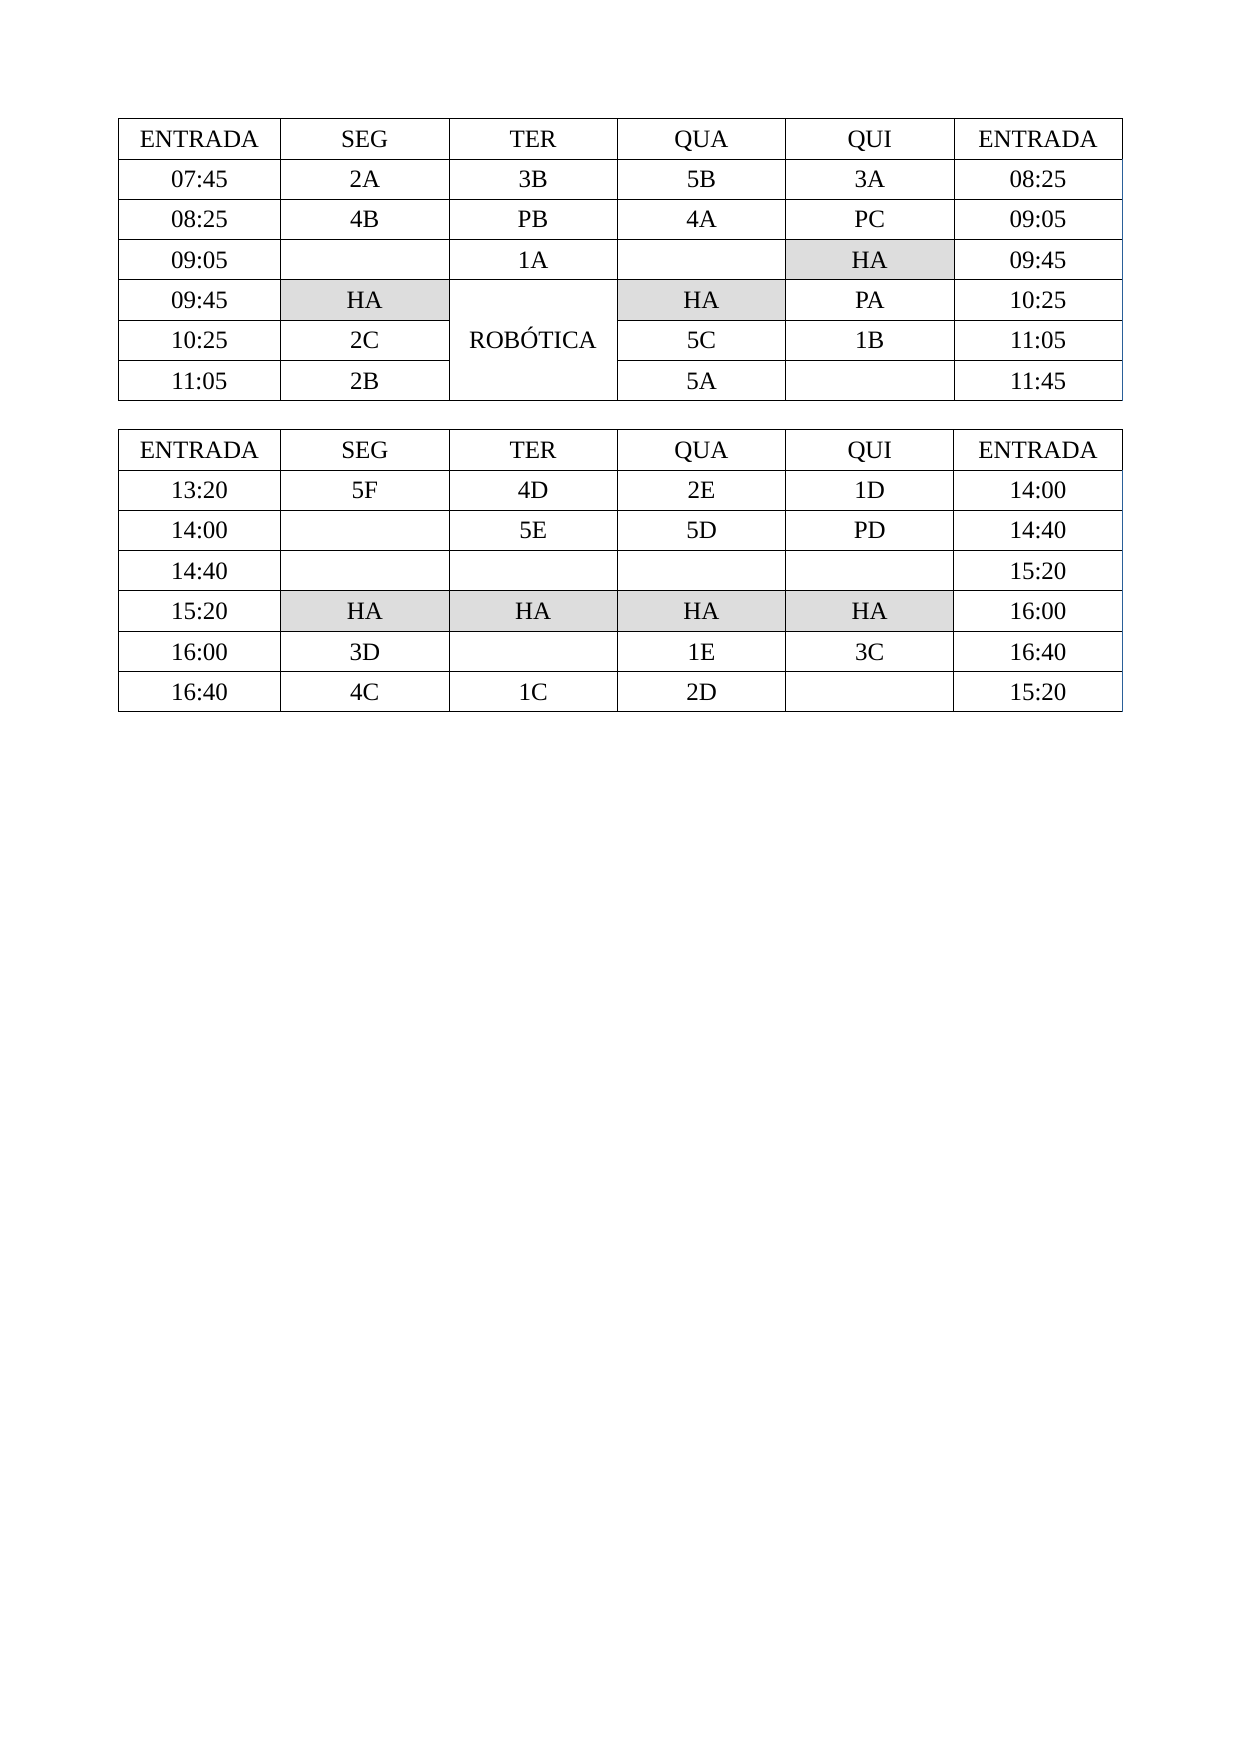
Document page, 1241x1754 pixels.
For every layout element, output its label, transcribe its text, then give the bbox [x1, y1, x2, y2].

table_cell HA [450, 591, 617, 631]
table_cell 4C [281, 672, 449, 711]
table_cell 15:20 [954, 551, 1122, 590]
table_cell PB [450, 200, 617, 239]
table_cell 16:40 [954, 632, 1122, 671]
table_cell 2D [618, 672, 785, 711]
table_cell [618, 551, 785, 590]
table_header QUI [786, 430, 953, 469]
table_cell 4A [618, 200, 785, 239]
table_header QUA [618, 119, 785, 158]
table_cell HA [281, 280, 449, 320]
table_cell HA [281, 591, 449, 631]
table_cell 14:00 [954, 471, 1122, 510]
table_cell 2A [281, 160, 449, 199]
table_cell [281, 551, 449, 590]
table_cell 14:00 [119, 511, 280, 550]
table_header QUI [786, 119, 954, 158]
table_cell 11:45 [955, 361, 1122, 400]
table_cell 5E [450, 511, 617, 550]
table_cell 5B [618, 160, 785, 199]
table_cell 10:25 [119, 321, 280, 360]
table_cell 1C [450, 672, 617, 711]
table_cell 3C [786, 632, 953, 671]
table_cell 5A [618, 361, 785, 400]
table_cell 5C [618, 321, 785, 360]
table_cell [786, 672, 953, 711]
table_cell 15:20 [954, 672, 1122, 711]
table_header ENTRADA [955, 119, 1122, 158]
table_cell PC [786, 200, 954, 239]
table_header ENTRADA [119, 119, 280, 158]
table_cell 16:00 [954, 591, 1122, 631]
table_header TER [450, 430, 617, 469]
table_cell 11:05 [119, 361, 280, 400]
table_cell 09:05 [119, 240, 280, 279]
table_cell HA [618, 591, 785, 631]
table_cell PD [786, 511, 953, 550]
table_header ENTRADA [119, 430, 280, 469]
table_cell 4B [281, 200, 449, 239]
table_header TER [450, 119, 617, 158]
table_cell [618, 240, 785, 279]
table_cell 15:20 [119, 591, 280, 631]
table_cell 1D [786, 471, 953, 510]
table_cell [786, 551, 953, 590]
table_header QUA [618, 430, 785, 469]
table_cell [281, 240, 449, 279]
table_cell 2C [281, 321, 449, 360]
table_cell 3D [281, 632, 449, 671]
table_cell 08:25 [955, 160, 1122, 199]
table_cell 3B [450, 160, 617, 199]
table_cell [450, 551, 617, 590]
table_cell [786, 361, 954, 400]
table_cell 1B [786, 321, 954, 360]
table_cell HA [618, 280, 785, 320]
table_cell ROBÓTICA [450, 280, 617, 400]
table_cell HA [786, 591, 953, 631]
table_cell [281, 511, 449, 550]
table_cell 5F [281, 471, 449, 510]
table_cell 13:20 [119, 471, 280, 510]
table_cell 16:00 [119, 632, 280, 671]
table_cell 5D [618, 511, 785, 550]
table_cell 10:25 [955, 280, 1122, 320]
table_cell 16:40 [119, 672, 280, 711]
table_cell [450, 632, 617, 671]
table_cell 08:25 [119, 200, 280, 239]
table_cell HA [786, 240, 954, 279]
table_cell 14:40 [119, 551, 280, 590]
table_cell 11:05 [955, 321, 1122, 360]
table_cell 09:45 [955, 240, 1122, 279]
table_cell 14:40 [954, 511, 1122, 550]
table_cell 4D [450, 471, 617, 510]
table_cell PA [786, 280, 954, 320]
table_cell 09:05 [955, 200, 1122, 239]
table_cell 09:45 [119, 280, 280, 320]
table_cell 1A [450, 240, 617, 279]
table_cell 1E [618, 632, 785, 671]
table_cell 2B [281, 361, 449, 400]
table_header ENTRADA [954, 430, 1122, 469]
table_header SEG [281, 430, 449, 469]
table_cell 07:45 [119, 160, 280, 199]
table_cell 3A [786, 160, 954, 199]
table_header SEG [281, 119, 449, 158]
table_cell 2E [618, 471, 785, 510]
